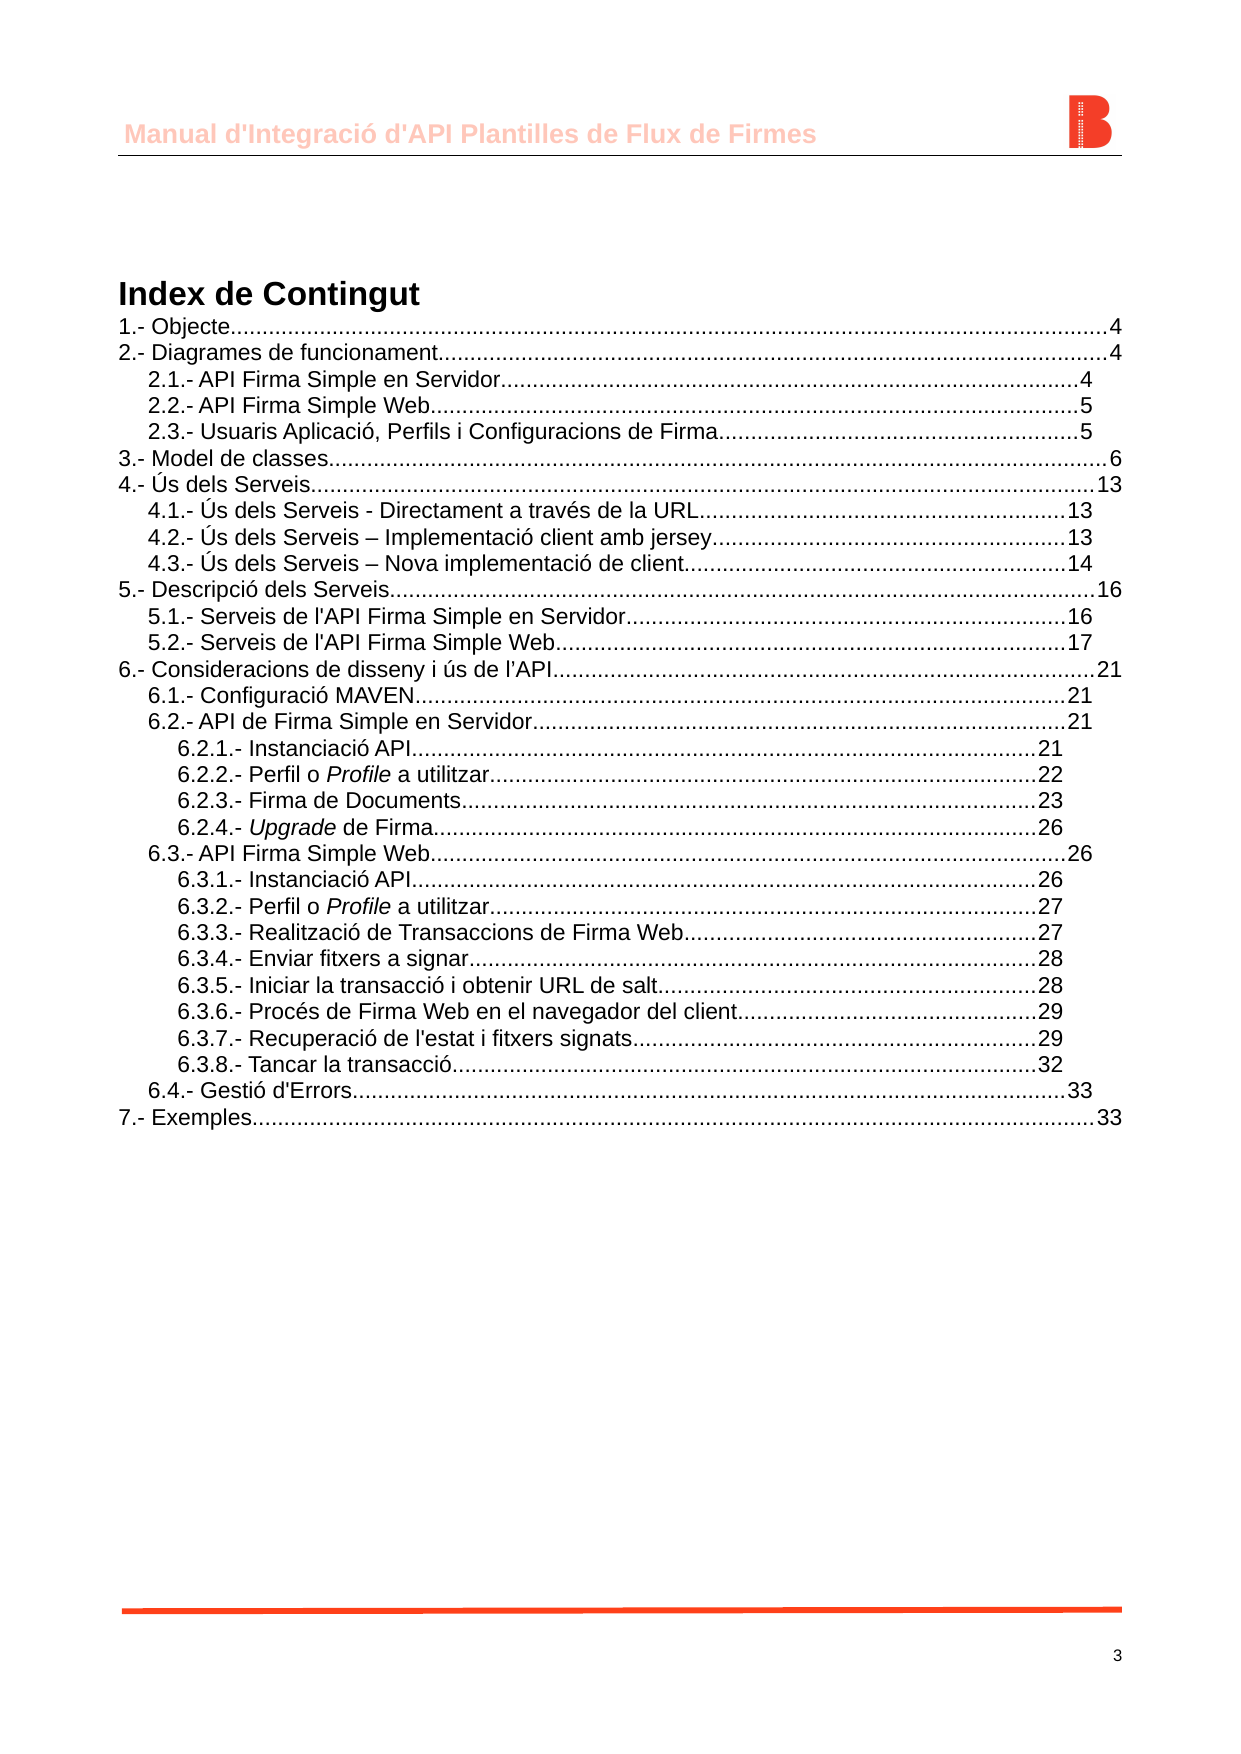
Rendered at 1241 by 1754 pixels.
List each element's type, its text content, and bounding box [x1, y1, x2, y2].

text 4.- Ús dels Serveis 13 [118, 471, 1122, 497]
text 6.3.- API Firma Simple Web 26 [148, 840, 1122, 866]
text 6.2.1.- Instanciació API 21 [177, 734, 1122, 761]
text 6.1.- Configuració MAVEN 21 [148, 682, 1122, 708]
text 3.- Model de classes 6 [118, 445, 1122, 471]
text 6.3.1.- Instanciació API 26 [177, 866, 1122, 893]
text 2.- Diagrames de funcionament 4 [118, 339, 1122, 366]
text 6.3.4.- Enviar fitxers a signar 28 [177, 945, 1122, 972]
text 6.2.- API de Firma Simple en Servidor 21 [148, 708, 1122, 734]
text 6.- Consideracions de disseny i ús de l’API 21 [118, 656, 1122, 682]
text 6.3.2.- Perfil o Profile a utilitzar 27 [177, 893, 1122, 919]
text 6.3.6.- Procés de Firma Web en el navegador del client 29 [177, 998, 1122, 1024]
text 2.1.- API Firma Simple en Servidor 4 [148, 366, 1122, 392]
text 7.- Exemples 33 [118, 1103, 1122, 1130]
text 2.3.- Usuaris Aplicació, Perfils i Configuracions de Firma 5 [148, 418, 1122, 445]
text 4.3.- Ús dels Serveis – Nova implementació de client 14 [148, 550, 1122, 576]
text 5.1.- Serveis de l'API Firma Simple en Servidor 16 [148, 603, 1122, 629]
text 6.3.5.- Iniciar la transacció i obtenir URL de salt 28 [177, 972, 1122, 998]
text 6.2.3.- Firma de Documents 23 [177, 787, 1122, 814]
subtitle Index de Contingut [118, 274, 1122, 313]
text 5.2.- Serveis de l'API Firma Simple Web 17 [148, 629, 1122, 656]
text 6.2.4.- Upgrade de Firma 26 [177, 814, 1122, 840]
picture [1063, 94, 1117, 150]
text 4.2.- Ús dels Serveis – Implementació client amb jersey 13 [148, 524, 1122, 550]
text 6.2.2.- Perfil o Profile a utilitzar 22 [177, 761, 1122, 787]
text 6.3.7.- Recuperació de l'estat i fitxers signats 29 [177, 1024, 1122, 1051]
text 2.2.- API Firma Simple Web 5 [148, 392, 1122, 418]
text 6.3.8.- Tancar la transacció 32 [177, 1051, 1122, 1077]
text 6.3.3.- Realització de Transaccions de Firma Web 27 [177, 919, 1122, 945]
text 6.4.- Gestió d'Errors 33 [148, 1077, 1122, 1103]
text 5.- Descripció dels Serveis 16 [118, 576, 1122, 603]
text 4.1.- Ús dels Serveis - Directament a través de la URL 13 [148, 497, 1122, 524]
text 1.- Objecte 4 [118, 313, 1122, 339]
